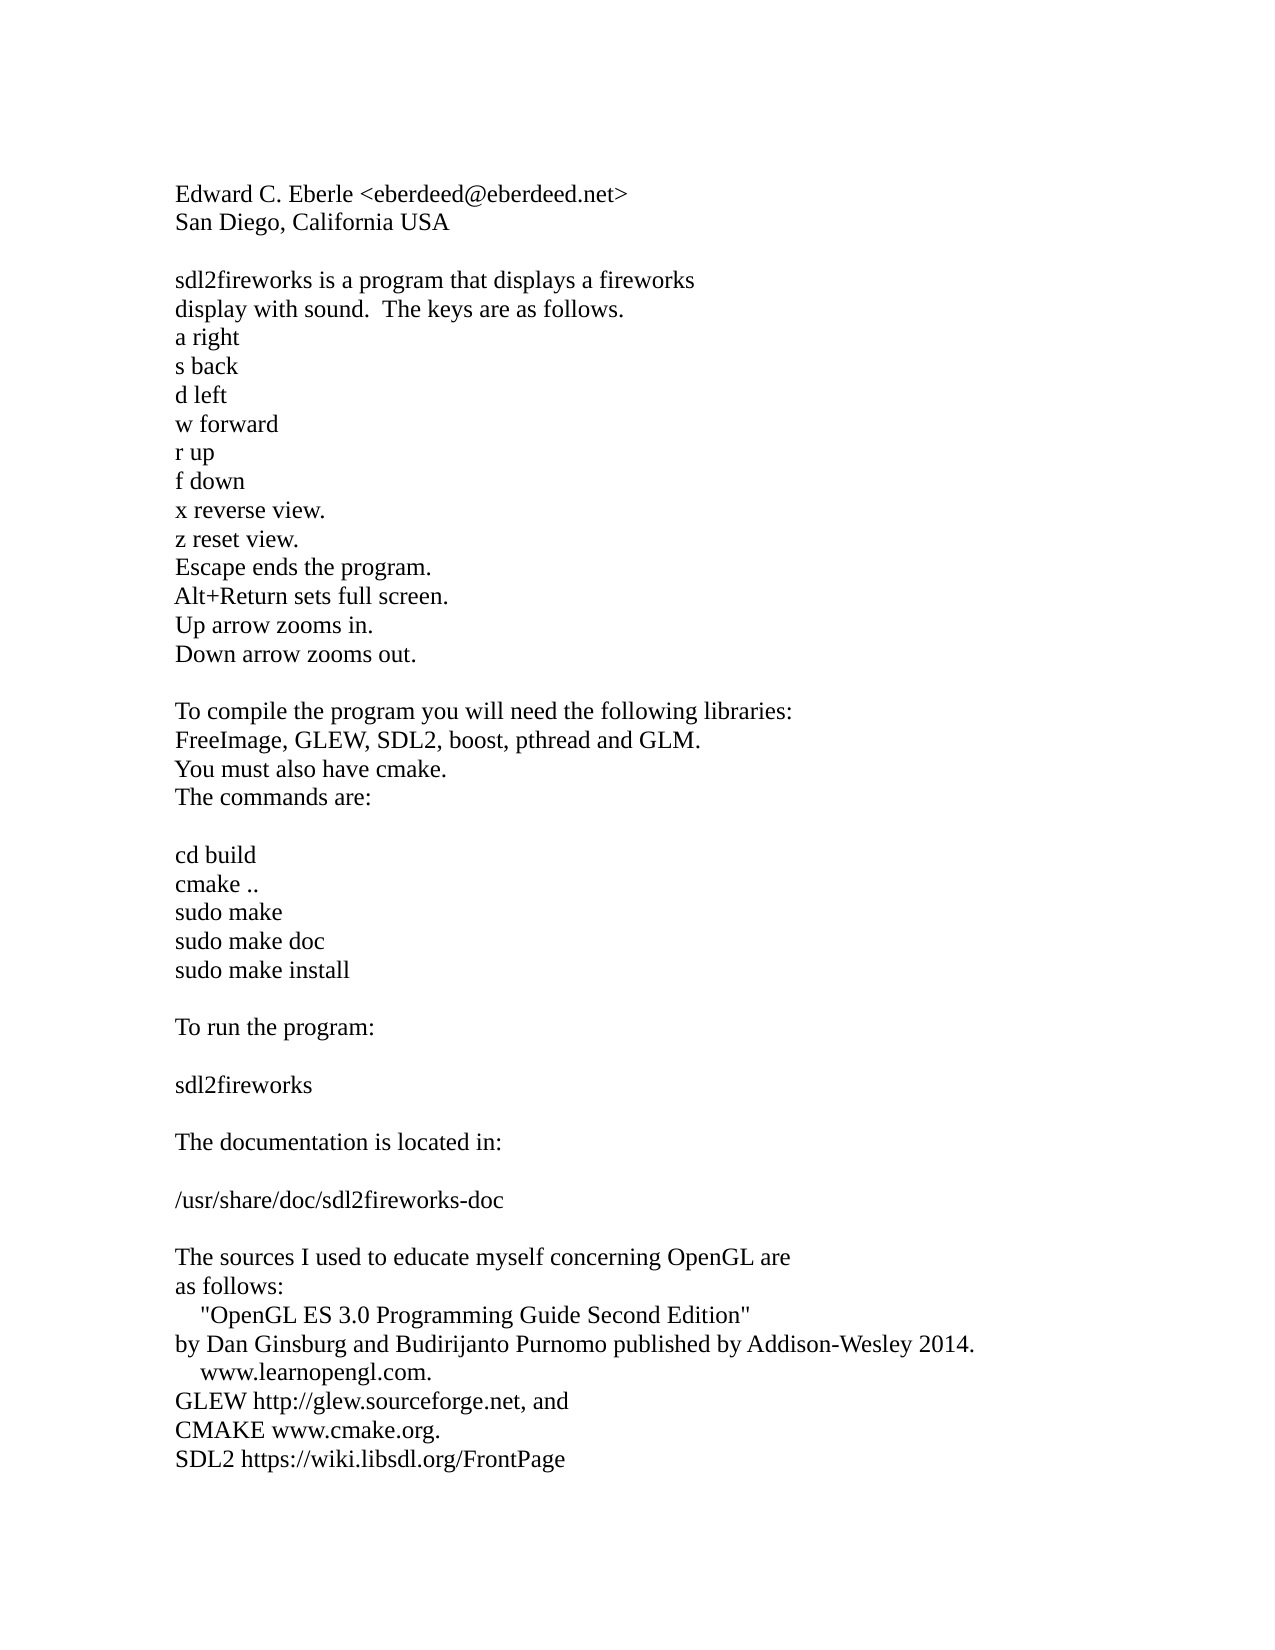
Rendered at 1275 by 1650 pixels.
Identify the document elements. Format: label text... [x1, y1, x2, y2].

text s back [150, 351, 1125, 380]
text cd build [150, 840, 1125, 869]
text You must also have cmake. [150, 754, 1125, 782]
text w forward [150, 409, 1125, 437]
text The commands are: [150, 782, 1125, 811]
text sdl2fireworks is a program that displays a fireworks [150, 265, 1125, 294]
text www.learnopengl.com. [150, 1357, 1125, 1386]
text SDL2 https://wiki.libsdl.org/FrontPage [150, 1444, 1125, 1472]
text To compile the program you will need the following libraries: [150, 696, 1125, 725]
text Up arrow zooms in. [150, 610, 1125, 639]
text display with sound. The keys are as follows. [150, 294, 1125, 322]
text d left [150, 380, 1125, 409]
text r up [150, 437, 1125, 466]
text sudo make install [150, 955, 1125, 984]
text CMAKE www.cmake.org. [150, 1415, 1125, 1444]
text Down arrow zooms out. [150, 639, 1125, 667]
text sudo make [150, 897, 1125, 926]
text f down [150, 466, 1125, 495]
text FreeImage, GLEW, SDL2, boost, pthread and GLM. [150, 725, 1125, 754]
text a right [150, 322, 1125, 351]
text The documentation is located in: [150, 1127, 1125, 1156]
text z reset view. [150, 524, 1125, 552]
text "OpenGL ES 3.0 Programming Guide Second Edition" [150, 1300, 1125, 1329]
text San Diego, California USA [150, 207, 1125, 236]
text by Dan Ginsburg and Budirijanto Purnomo published by Addison-Wesley 2014. [150, 1329, 1125, 1357]
text Alt+Return sets full screen. [150, 581, 1125, 610]
text The sources I used to educate myself concerning OpenGL are [150, 1242, 1125, 1271]
text Escape ends the program. [150, 552, 1125, 581]
text GLEW http://glew.sourceforge.net, and [150, 1386, 1125, 1415]
text as follows: [150, 1271, 1125, 1300]
text Edward C. Eberle <eberdeed@eberdeed.net> [150, 179, 1125, 207]
text /usr/share/doc/sdl2fireworks-doc [150, 1185, 1125, 1214]
text cmake .. [150, 869, 1125, 897]
text sdl2fireworks [150, 1070, 1125, 1099]
text x reverse view. [150, 495, 1125, 524]
text To run the program: [150, 1012, 1125, 1041]
text sudo make doc [150, 926, 1125, 955]
